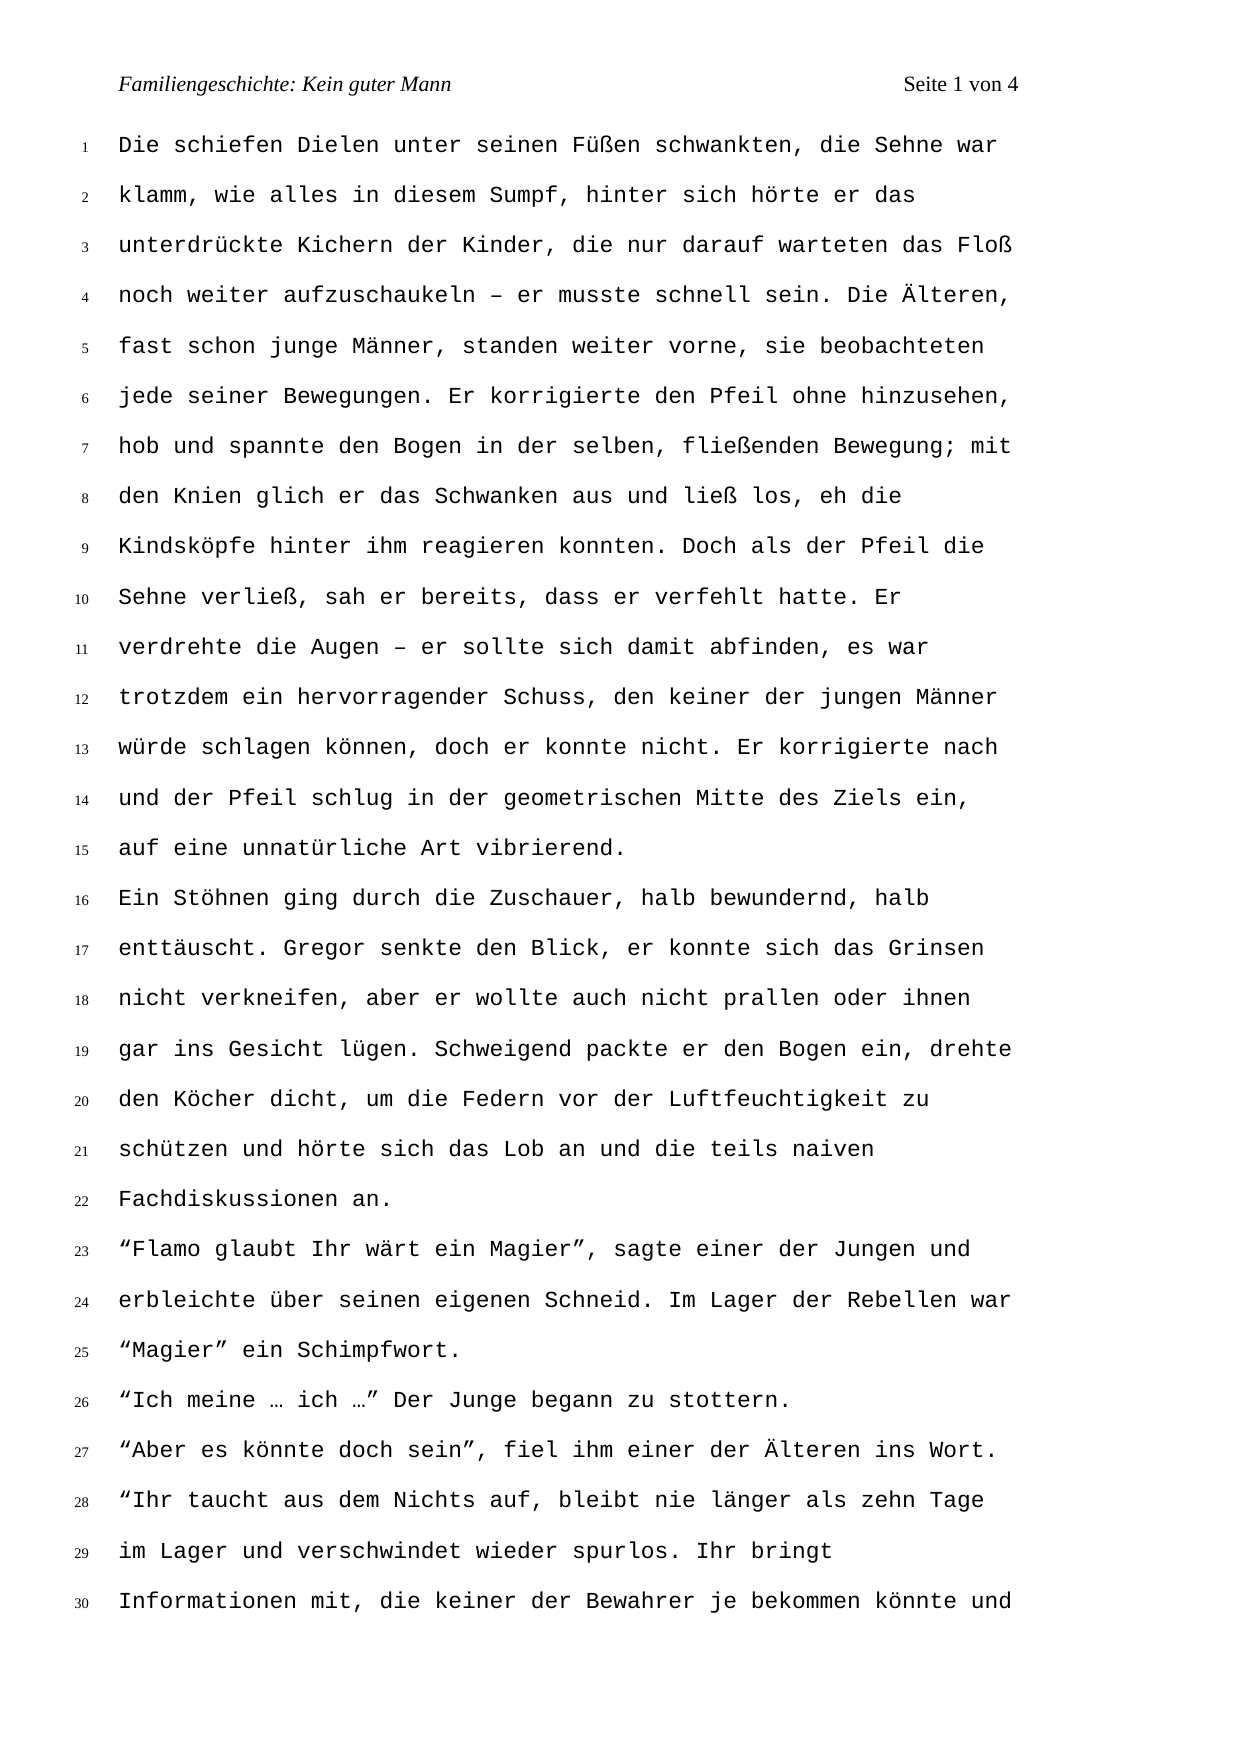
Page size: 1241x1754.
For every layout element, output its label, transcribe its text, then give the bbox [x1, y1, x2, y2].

text “Ich meine … ich …” Der Junge begann zu stottern. [118, 1367, 1018, 1417]
text “Aber es könnte doch sein”, fiel ihm einer der Älteren ins Wort. [118, 1417, 1018, 1468]
text “Ihr taucht aus dem Nichts auf, bleibt nie länger als zehn Tage im Lager und verschwindet wieder spurlos. Ihr bringt Informationen mit, die keiner der Bewahrer je bekommen könnte und [118, 1468, 1018, 1618]
text “Flamo glaubt Ihr wärt ein Magier”, sagte einer der Jungen und erbleichte über seinen eigenen Schneid. Im Lager der Rebellen war “Magier” ein Schimpfwort. [118, 1217, 1018, 1367]
text Die schiefen Dielen unter seinen Füßen schwankten, die Sehne war klamm, wie alles in diesem Sumpf, hinter sich hörte er das unterdrückte Kichern der Kinder, die nur darauf warteten das Floß noch weiter aufzuschaukeln – er musste schnell sein. Die Älteren, fast schon junge Männer, standen weiter vorne, sie beobachteten jede seiner Bewegungen. Er korrigierte den Pfeil ohne hinzusehen, hob und spannte den Bogen in der selben, fließenden Bewegung; mit den Knien glich er das Schwanken aus und ließ los, eh die Kindsköpfe hinter ihm reagieren konnten. Doch als der Pfeil die Sehne verließ, sah er bereits, dass er verfehlt hatte. Er verdrehte die Augen – er sollte sich damit abfinden, es war trotzdem ein hervorragender Schuss, den keiner der jungen Männer würde schlagen können, doch er konnte nicht. Er korrigierte nach und der Pfeil schlug in der geometrischen Mitte des Ziels ein, auf eine unnatürliche Art vibrierend. [118, 112, 1018, 865]
text Ein Stöhnen ging durch die Zuschauer, halb bewundernd, halb enttäuscht. Gregor senkte den Blick, er konnte sich das Grinsen nicht verkneifen, aber er wollte auch nicht prallen oder ihnen gar ins Gesicht lügen. Schweigend packte er den Bogen ein, drehte den Köcher dicht, um die Federn vor der Luftfeuchtigkeit zu schützen und hörte sich das Lob an und die teils naiven Fachdiskussionen an. [118, 865, 1018, 1217]
